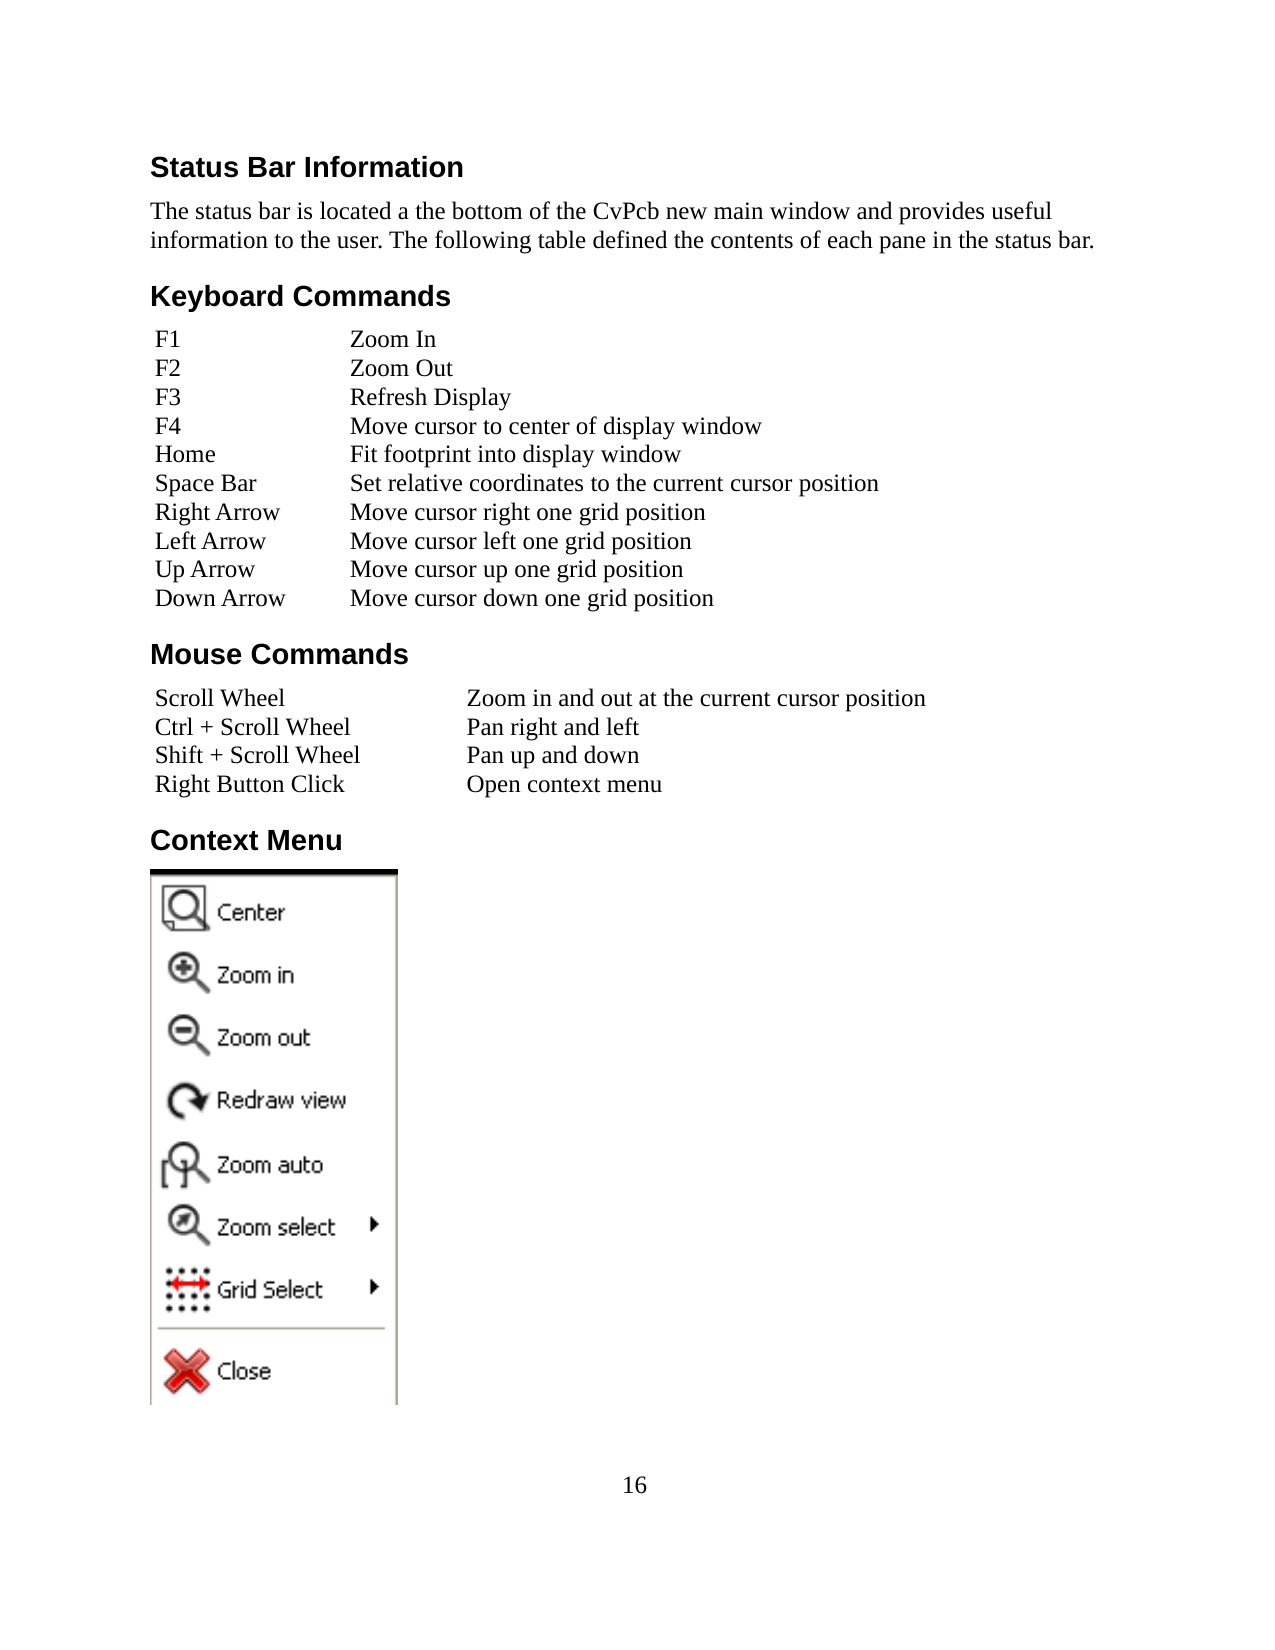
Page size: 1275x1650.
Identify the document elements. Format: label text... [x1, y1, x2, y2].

table_cell Right Arrow [150, 497, 345, 526]
table_cell F3 [150, 382, 345, 411]
table_header F1 [150, 325, 345, 353]
table_cell Open context menu [462, 769, 1125, 798]
subtitle Status Bar Information [150, 150, 1125, 183]
subtitle Context Menu [150, 823, 1125, 857]
text The status bar is located a the bottom of the CvPcb new main window and provides useful information to the user. The following table defined the contents of each pane in the status bar. [150, 196, 1125, 253]
table_cell Down Arrow [150, 583, 345, 612]
table_cell Home [150, 440, 345, 468]
table_cell Move cursor left one grid position [345, 526, 1125, 554]
table_cell Set relative coordinates to the current cursor position [345, 468, 1125, 497]
table_cell Up Arrow [150, 555, 345, 583]
table_cell Left Arrow [150, 526, 345, 554]
subtitle Keyboard Commands [150, 278, 1125, 312]
table_cell Move cursor down one grid position [345, 583, 1125, 612]
table_cell Space Bar [150, 468, 345, 497]
table_cell Pan right and left [462, 712, 1125, 741]
table_cell Fit footprint into display window [345, 440, 1125, 468]
table_cell Move cursor up one grid position [345, 555, 1125, 583]
table_cell F4 [150, 411, 345, 439]
table_header Zoom in and out at the current cursor position [462, 683, 1125, 712]
table_cell Refresh Display [345, 382, 1125, 411]
table_cell Right Button Click [150, 769, 462, 798]
table_cell Pan up and down [462, 741, 1125, 769]
table_cell Zoom Out [345, 353, 1125, 382]
table_cell Move cursor to center of display window [345, 411, 1125, 439]
picture [150, 869, 398, 1405]
table_cell F2 [150, 353, 345, 382]
table_header Scroll Wheel [150, 683, 462, 712]
table_cell Ctrl + Scroll Wheel [150, 712, 462, 741]
table_header Zoom In [345, 325, 1125, 353]
table_cell Shift + Scroll Wheel [150, 741, 462, 769]
subtitle Mouse Commands [150, 637, 1125, 671]
table_cell Move cursor right one grid position [345, 497, 1125, 526]
